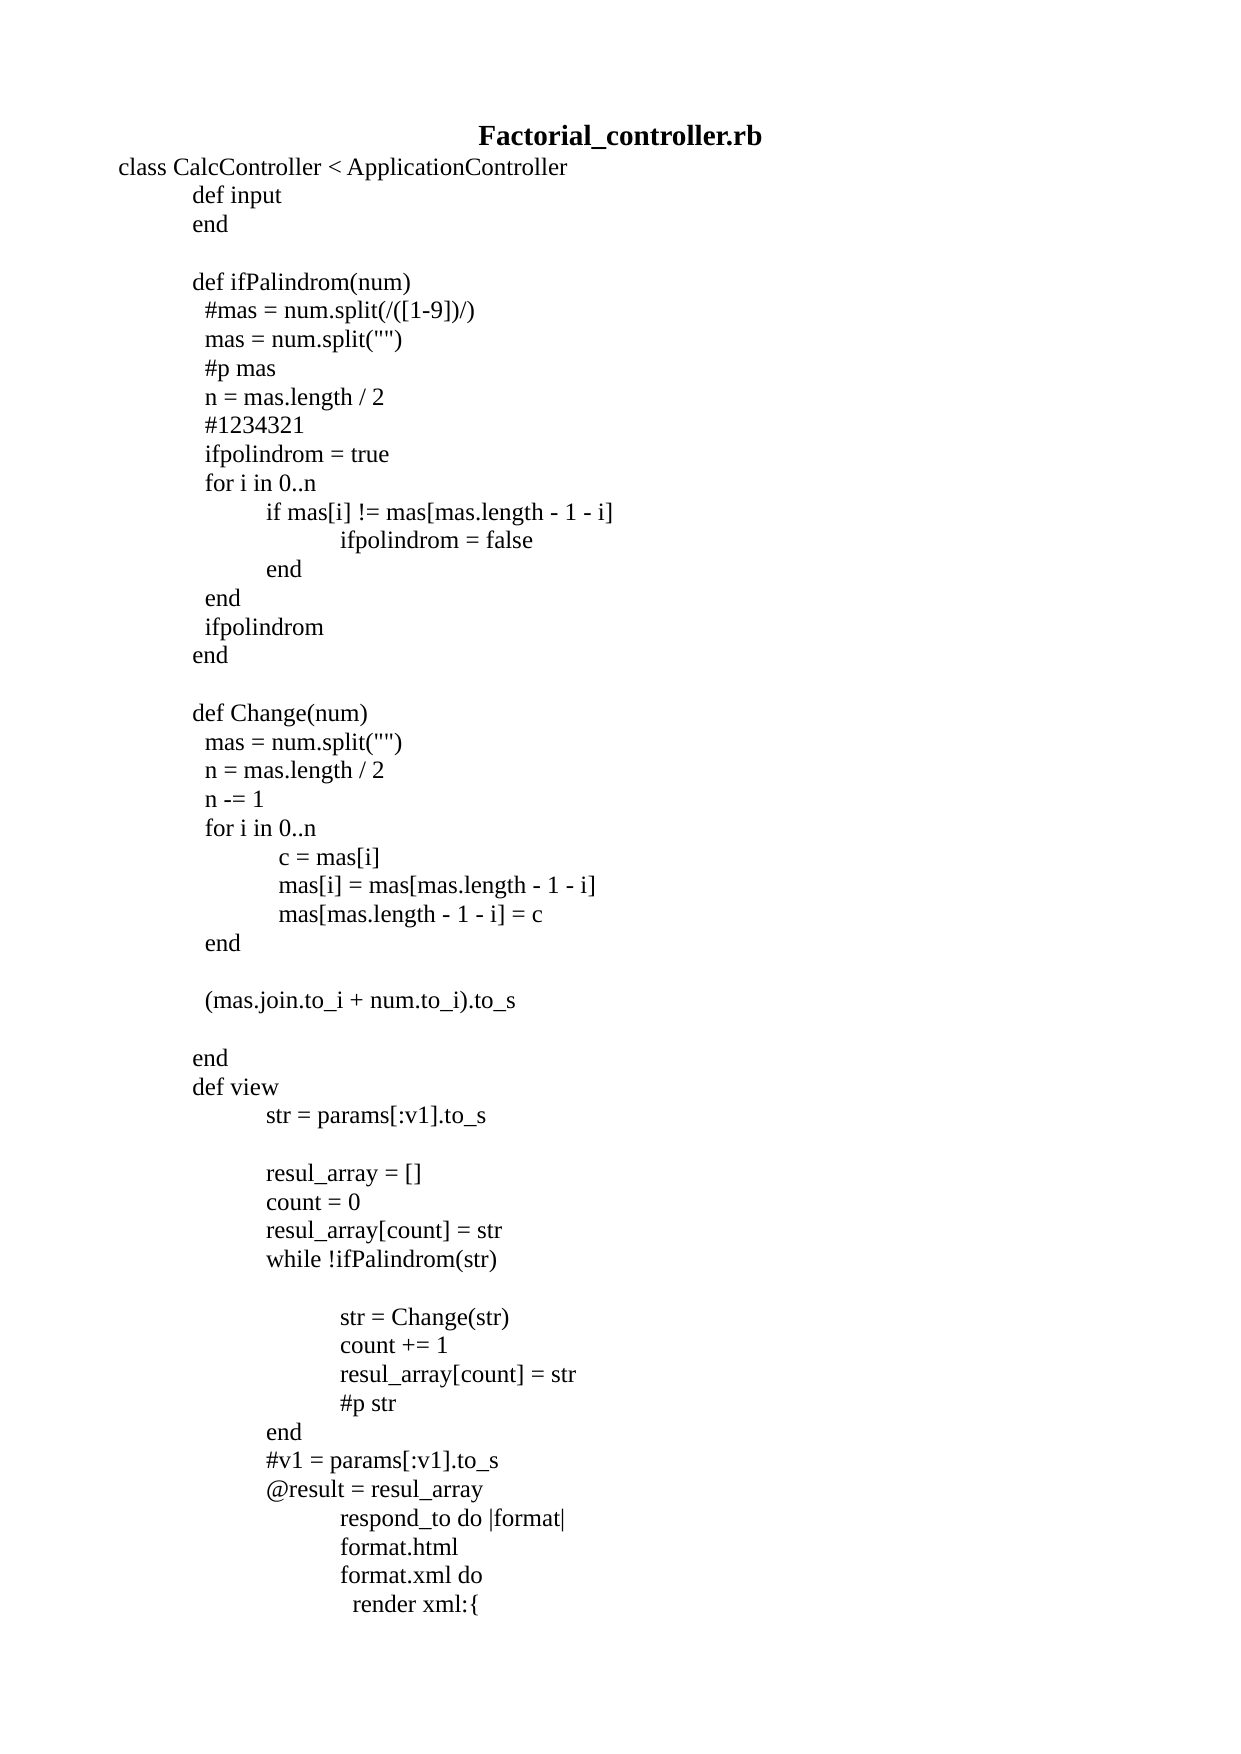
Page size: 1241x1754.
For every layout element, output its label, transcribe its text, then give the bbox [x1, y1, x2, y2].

text Factorial_controller.rb [118, 118, 1122, 152]
text class CalcController < ApplicationController def input end def ifPalindrom(num) #mas = num.split(/([1-9])/) mas = num.split("") #p mas n = mas.length / 2 #1234321 ifpolindrom = true for i in 0..n if mas[i] != mas[mas.length - 1 - i] ifpolindrom = false end end ifpolindrom end def Change(num) mas = num.split("") n = mas.length / 2 n -= 1 for i in 0..n c = mas[i] mas[i] = mas[mas.length - 1 - i] mas[mas.length - 1 - i] = c end (mas.join.to_i + num.to_i).to_s end def view str = params[:v1].to_s resul_array = [] count = 0 resul_array[count] = str while !ifPalindrom(str) str = Change(str) count += 1 resul_array[count] = str #p str end #v1 = params[:v1].to_s @result = resul_array respond_to do |format| format.html format.xml do render xml:{ [118, 152, 1122, 1618]
